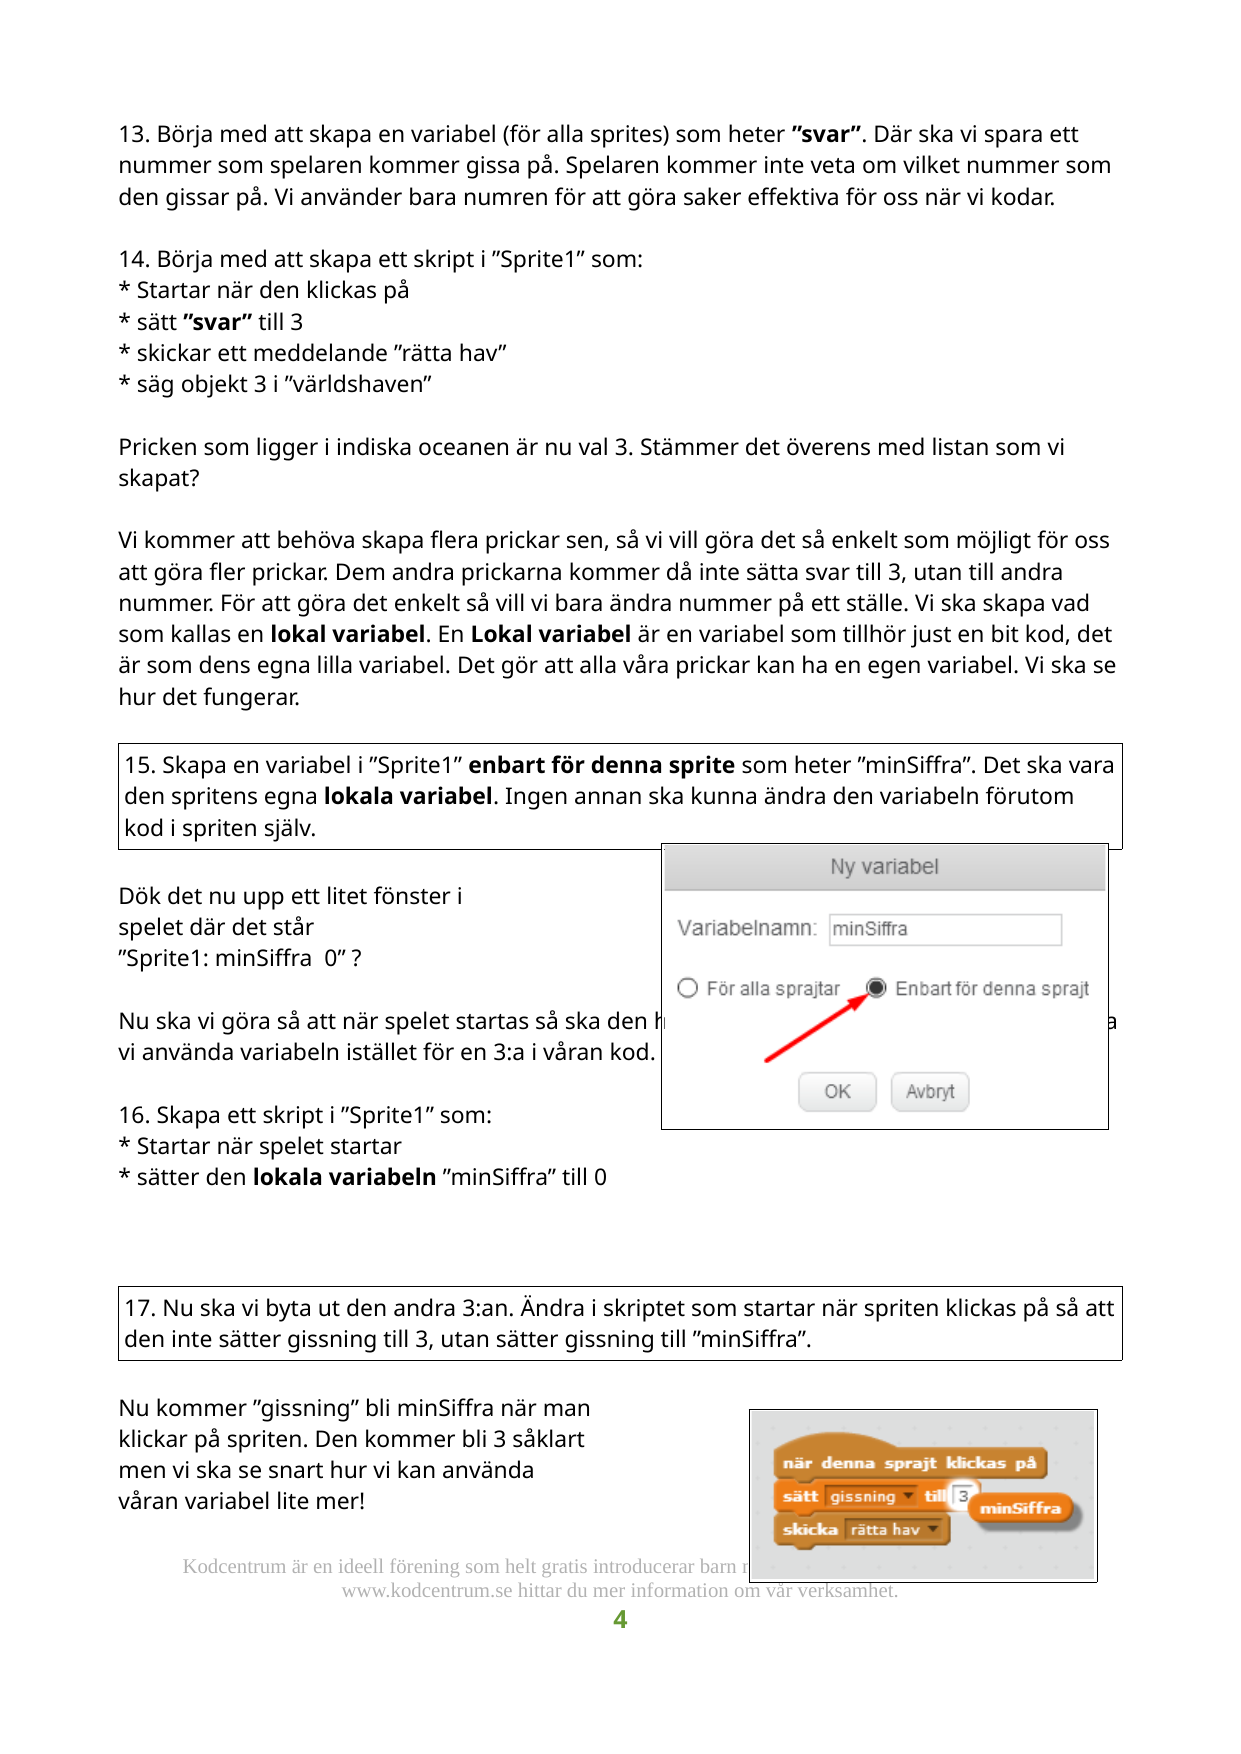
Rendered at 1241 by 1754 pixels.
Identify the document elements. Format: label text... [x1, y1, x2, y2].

text Nu ska vi göra så att när spelet startas så ska den här lokala variabeln sättas till 3 och sen ska vi använda variabeln istället för en 3:a i våran kod. [118, 1005, 661, 1067]
table_header 17. Nu ska vi byta ut den andra 3:an. Ändra i skriptet som startar när spriten klickas på så att den inte sätter gissning till 3, utan sätter gissning till ”minSiffra”. [119, 1287, 1122, 1360]
table_header 17. Nu ska vi byta ut den andra 3:an. Ändra i skriptet som startar när spriten klickas på så att den inte sätter gissning till 3, utan sätter gissning till ”minSiffra”. [750, 1410, 1097, 1582]
text ”Sprite1: minSiffra 0” ? [118, 942, 661, 973]
picture [751, 1411, 1094, 1579]
text 16. Skapa ett skript i ”Sprite1” som: [118, 1098, 661, 1130]
text Pricken som ligger i indiska oceanen är nu val 3. Stämmer det överens med listan som vi skapat? [118, 431, 1122, 493]
text men vi ska se snart hur vi kan använda [118, 1454, 749, 1485]
text Nu kommer ”gissning” bli minSiffra när man [118, 1391, 1122, 1423]
text * Startar när den klickas på [118, 274, 1122, 306]
text [1098, 1485, 1122, 1516]
text 13. Börja med att skapa en variabel (för alla sprites) som heter ”svar”. Där ska vi spara ett nummer som spelaren kommer gissa på. Spelaren kommer inte veta om vilket nummer som den gissar på. Vi använder bara numren för att göra saker effektiva för oss när vi kodar. [118, 118, 1122, 212]
picture [664, 845, 1106, 1126]
text * säg objekt 3 i ”världshaven” [118, 368, 1122, 399]
table_header 15. Skapa en variabel i ”Sprite1” enbart för denna sprite som heter ”minSiffra”. Det ska vara den spritens egna lokala variabel. Ingen annan ska kunna ändra den variabeln förutom kod i spriten själv. [662, 844, 1108, 1129]
text Dök det nu upp ett litet fönster i [118, 880, 661, 911]
text * Startar när spelet startar [118, 1130, 1122, 1161]
text * sätt ”svar” till 3 [118, 306, 1122, 337]
text [1109, 911, 1122, 942]
text spelet där det står [118, 911, 661, 942]
text * skickar ett meddelande ”rätta hav” [118, 337, 1122, 368]
text klickar på spriten. Den kommer bli 3 såklart [118, 1423, 749, 1454]
text våran variabel lite mer! [118, 1485, 749, 1516]
text * sätter den lokala variabeln ”minSiffra” till 0 [118, 1161, 1122, 1192]
text Vi kommer att behöva skapa flera prickar sen, så vi vill göra det så enkelt som möjligt för oss att göra fler prickar. Dem andra prickarna kommer då inte sätta svar till 3, utan till andra nummer. För att göra det enkelt så vill vi bara ändra nummer på ett ställe. Vi ska skapa vad som kallas en lokal variabel. En Lokal variabel är en variabel som tillhör just en bit kod, det är som dens egna lilla variabel. Det gör att alla våra prickar kan ha en egen variabel. Vi ska se hur det fungerar. [118, 524, 1122, 712]
text 14. Börja med att skapa ett skript i ”Sprite1” som: [118, 243, 1122, 274]
table_header 15. Skapa en variabel i ”Sprite1” enbart för denna sprite som heter ”minSiffra”. Det ska vara den spritens egna lokala variabel. Ingen annan ska kunna ändra den variabeln förutom kod i spriten själv. [119, 744, 1122, 848]
